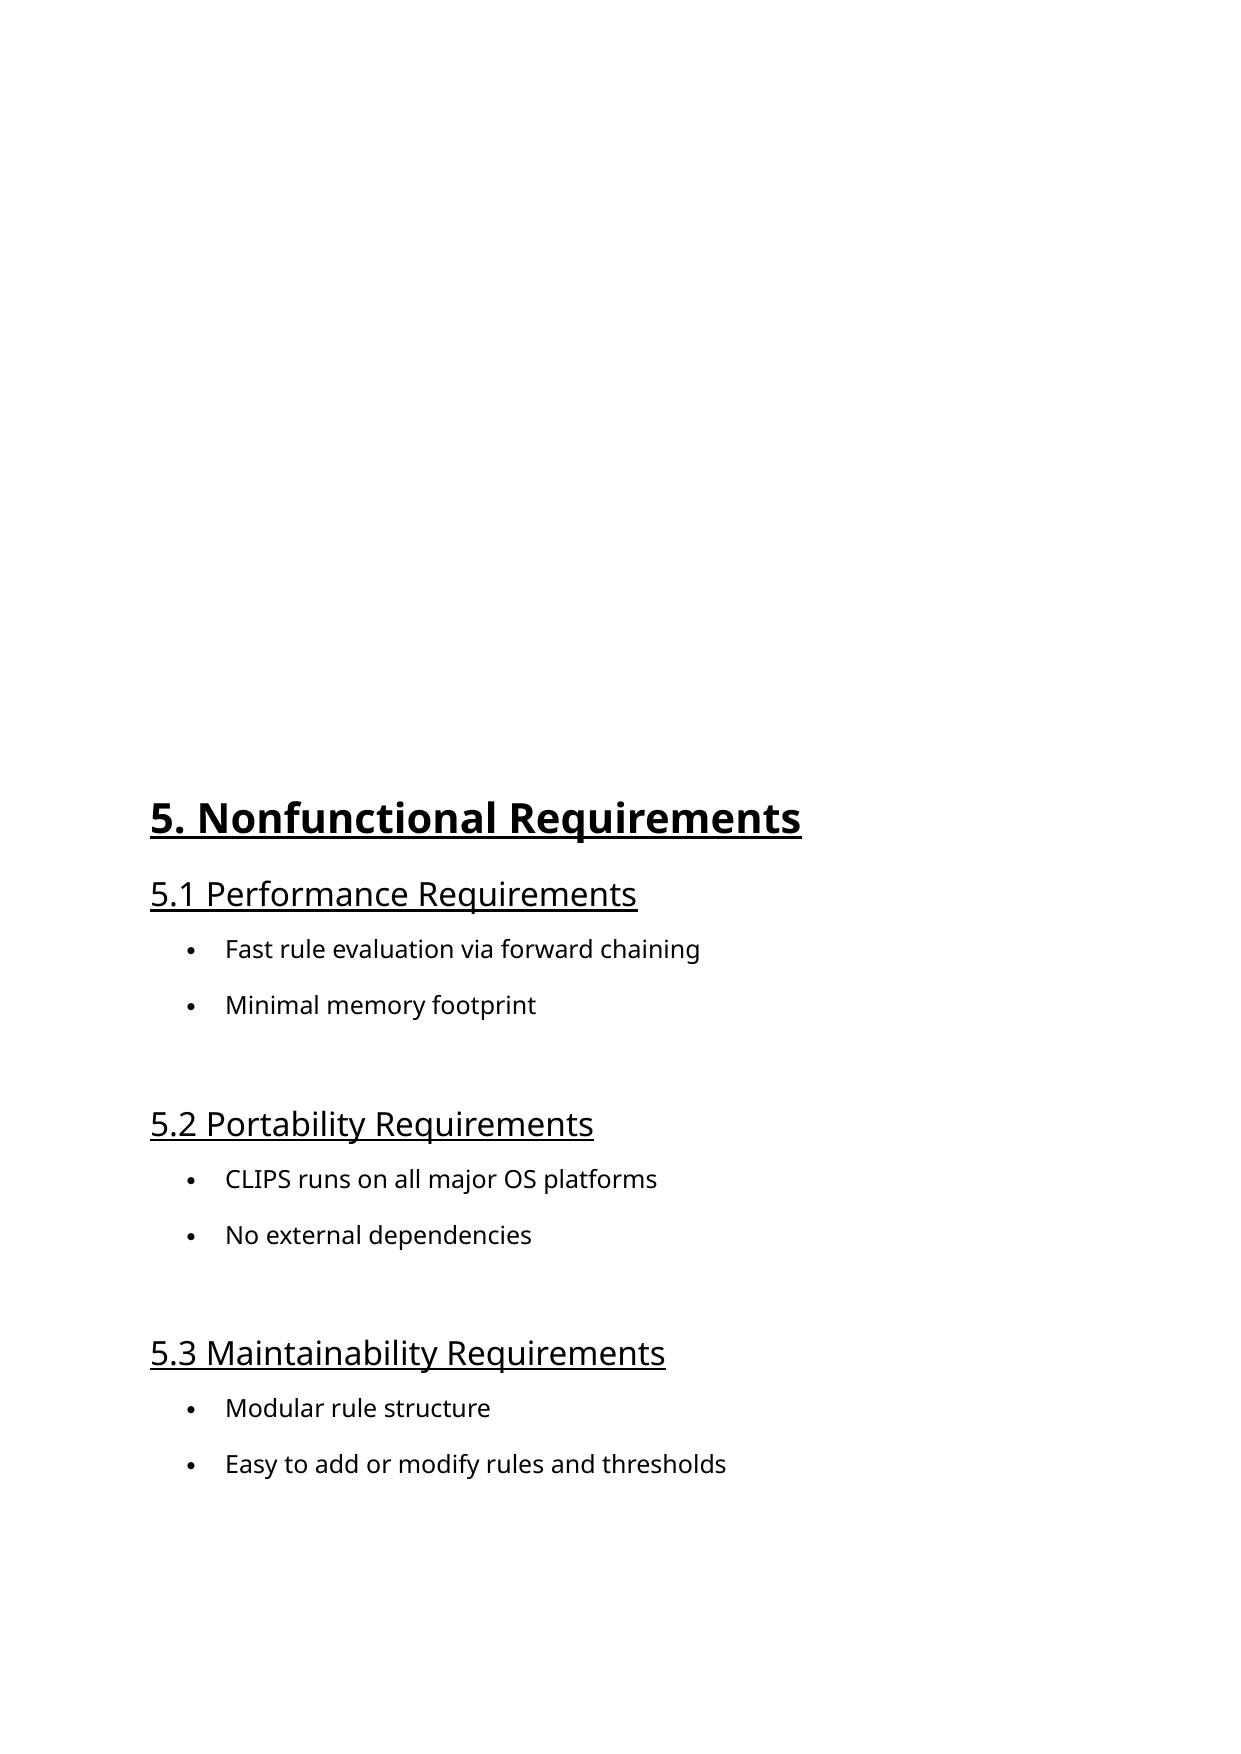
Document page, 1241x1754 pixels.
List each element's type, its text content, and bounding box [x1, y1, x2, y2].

list Fast rule evaluation via forward chaining [187, 932, 1090, 966]
subtitle 5. Nonfunctional Requirements [150, 788, 1090, 845]
list Minimal memory footprint [187, 988, 1090, 1022]
subtitle 5.2 Portability Requirements [150, 1100, 1090, 1146]
list No external dependencies [187, 1217, 1090, 1251]
list Easy to add or modify rules and thresholds [187, 1447, 1090, 1481]
subtitle 5.3 Maintainability Requirements [150, 1330, 1090, 1375]
subtitle 5.1 Performance Requirements [150, 871, 1090, 916]
list CLIPS runs on all major OS platforms [187, 1161, 1090, 1195]
list Modular rule structure [187, 1391, 1090, 1425]
